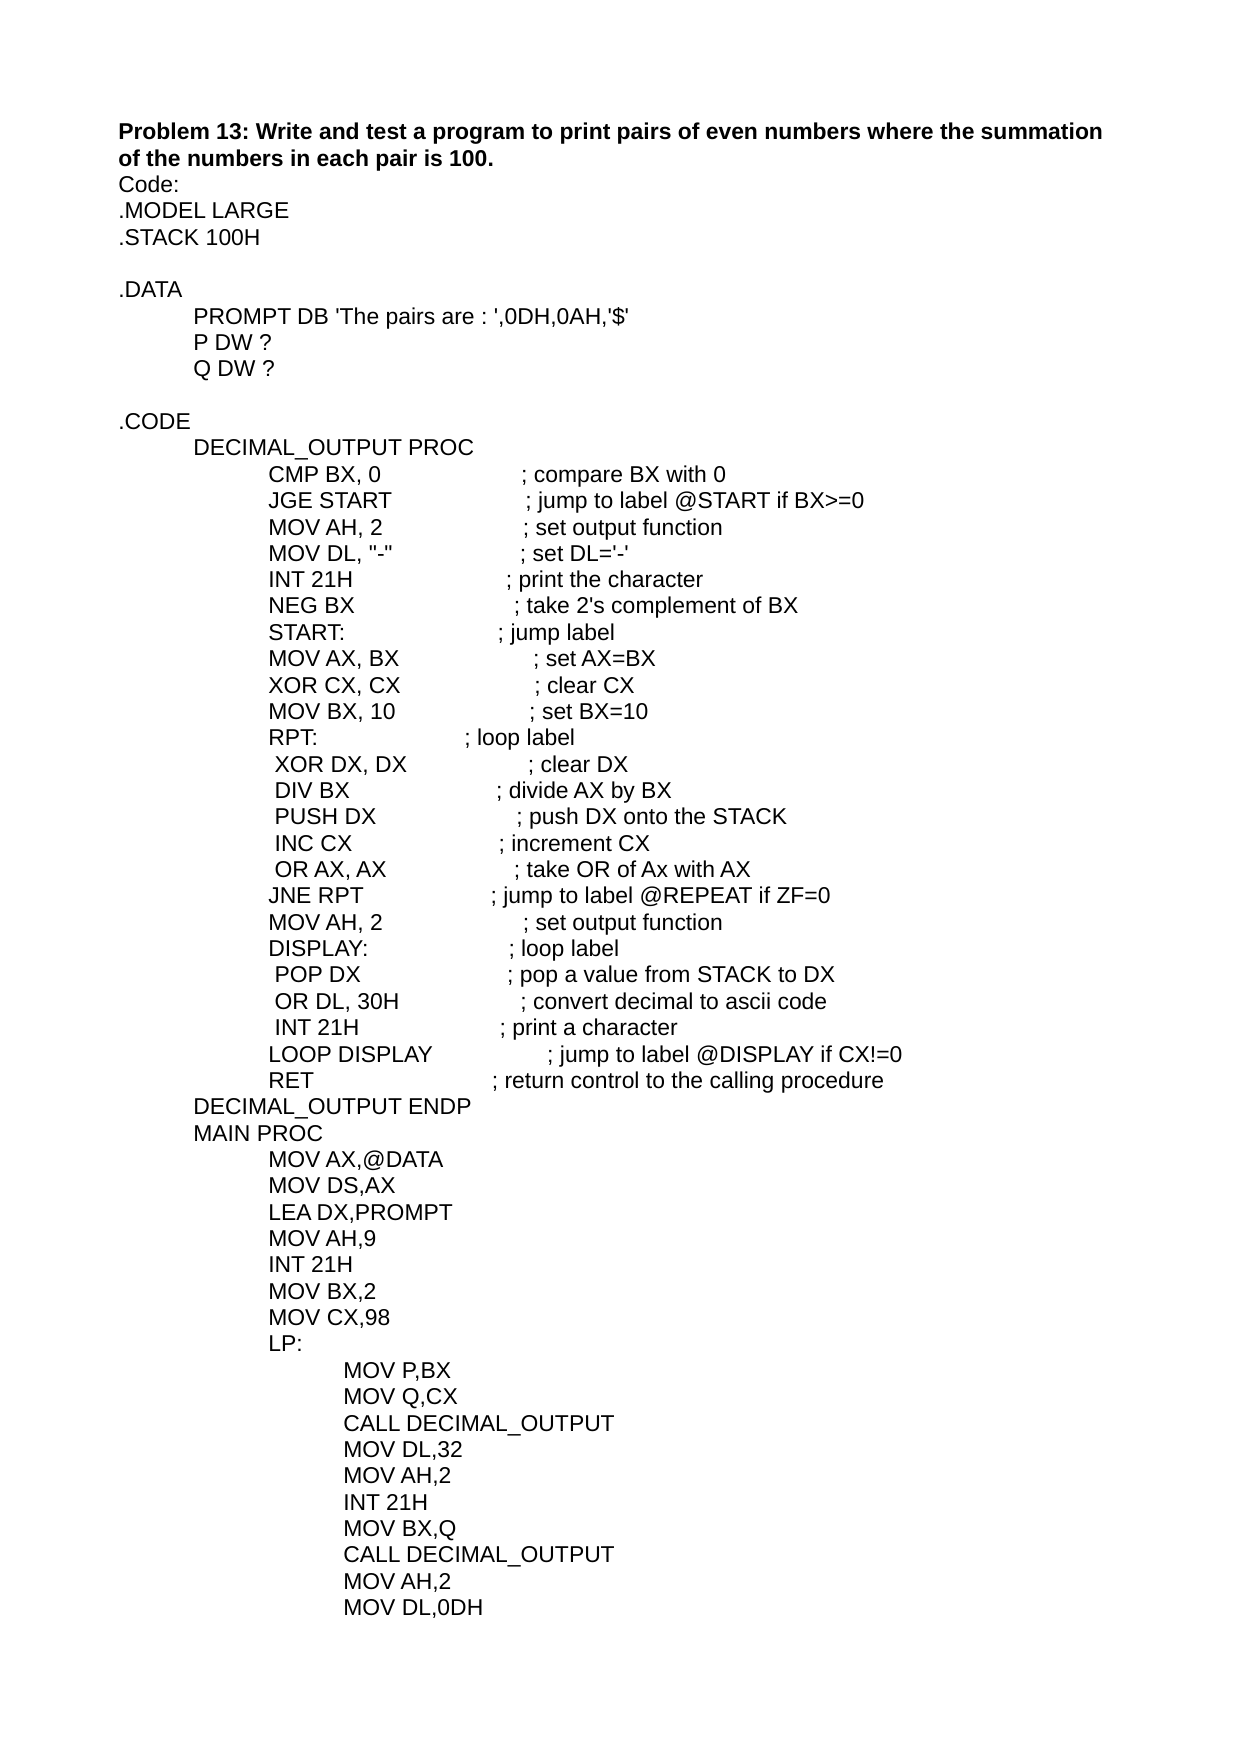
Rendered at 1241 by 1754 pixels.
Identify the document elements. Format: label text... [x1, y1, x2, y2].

text CALL DECIMAL_OUTPUT [118, 1409, 1122, 1436]
text MOV AX, BX ; set AX=BX [118, 645, 1122, 672]
text Code: [118, 171, 1122, 197]
text JNE RPT ; jump to label @REPEAT if ZF=0 [118, 882, 1122, 909]
text DIV BX ; divide AX by BX [118, 777, 1122, 803]
text .STACK 100H [118, 223, 1122, 250]
text PROMPT DB 'The pairs are : ',0DH,0AH,'$' [118, 303, 1122, 329]
text .MODEL LARGE [118, 197, 1122, 223]
text POP DX ; pop a value from STACK to DX [118, 961, 1122, 988]
text MOV Q,CX [118, 1383, 1122, 1409]
text .CODE [118, 408, 1122, 434]
text PUSH DX ; push DX onto the STACK [118, 803, 1122, 830]
text RET ; return control to the calling procedure [118, 1067, 1122, 1093]
text MOV BX, 10 ; set BX=10 [118, 698, 1122, 724]
text DECIMAL_OUTPUT ENDP [118, 1093, 1122, 1119]
text INT 21H [118, 1488, 1122, 1515]
text INT 21H ; print a character [118, 1014, 1122, 1041]
text MOV P,BX [118, 1357, 1122, 1383]
text MAIN PROC [118, 1119, 1122, 1146]
text Problem 13: Write and test a program to print pairs of even numbers where the summation of the numbers in each pair is 100. [118, 118, 1122, 171]
text MOV CX,98 [118, 1304, 1122, 1330]
text JGE START ; jump to label @START if BX>=0 [118, 487, 1122, 513]
text MOV DL,0DH [118, 1594, 1122, 1620]
text MOV DL, "-" ; set DL='-' [118, 540, 1122, 566]
text MOV AX,@DATA [118, 1146, 1122, 1172]
text CMP BX, 0 ; compare BX with 0 [118, 461, 1122, 487]
text MOV DS,AX [118, 1172, 1122, 1199]
text DISPLAY: ; loop label [118, 935, 1122, 961]
text START: ; jump label [118, 619, 1122, 645]
text INC CX ; increment CX [118, 830, 1122, 856]
text RPT: ; loop label [118, 724, 1122, 751]
text MOV AH,2 [118, 1462, 1122, 1488]
text MOV BX,2 [118, 1278, 1122, 1304]
text Q DW ? [118, 355, 1122, 382]
text OR DL, 30H ; convert decimal to ascii code [118, 988, 1122, 1014]
text P DW ? [118, 329, 1122, 355]
text CALL DECIMAL_OUTPUT [118, 1541, 1122, 1568]
text .DATA [118, 276, 1122, 303]
text DECIMAL_OUTPUT PROC [118, 434, 1122, 461]
text MOV AH,9 [118, 1225, 1122, 1251]
text MOV AH, 2 ; set output function [118, 513, 1122, 540]
text LEA DX,PROMPT [118, 1199, 1122, 1225]
text NEG BX ; take 2's complement of BX [118, 592, 1122, 619]
text MOV AH, 2 ; set output function [118, 909, 1122, 935]
text XOR DX, DX ; clear DX [118, 751, 1122, 777]
text MOV AH,2 [118, 1568, 1122, 1594]
text MOV DL,32 [118, 1436, 1122, 1462]
text LOOP DISPLAY ; jump to label @DISPLAY if CX!=0 [118, 1041, 1122, 1067]
text MOV BX,Q [118, 1515, 1122, 1541]
text OR AX, AX ; take OR of Ax with AX [118, 856, 1122, 882]
text INT 21H [118, 1251, 1122, 1278]
text INT 21H ; print the character [118, 566, 1122, 592]
text LP: [118, 1330, 1122, 1357]
text XOR CX, CX ; clear CX [118, 672, 1122, 698]
